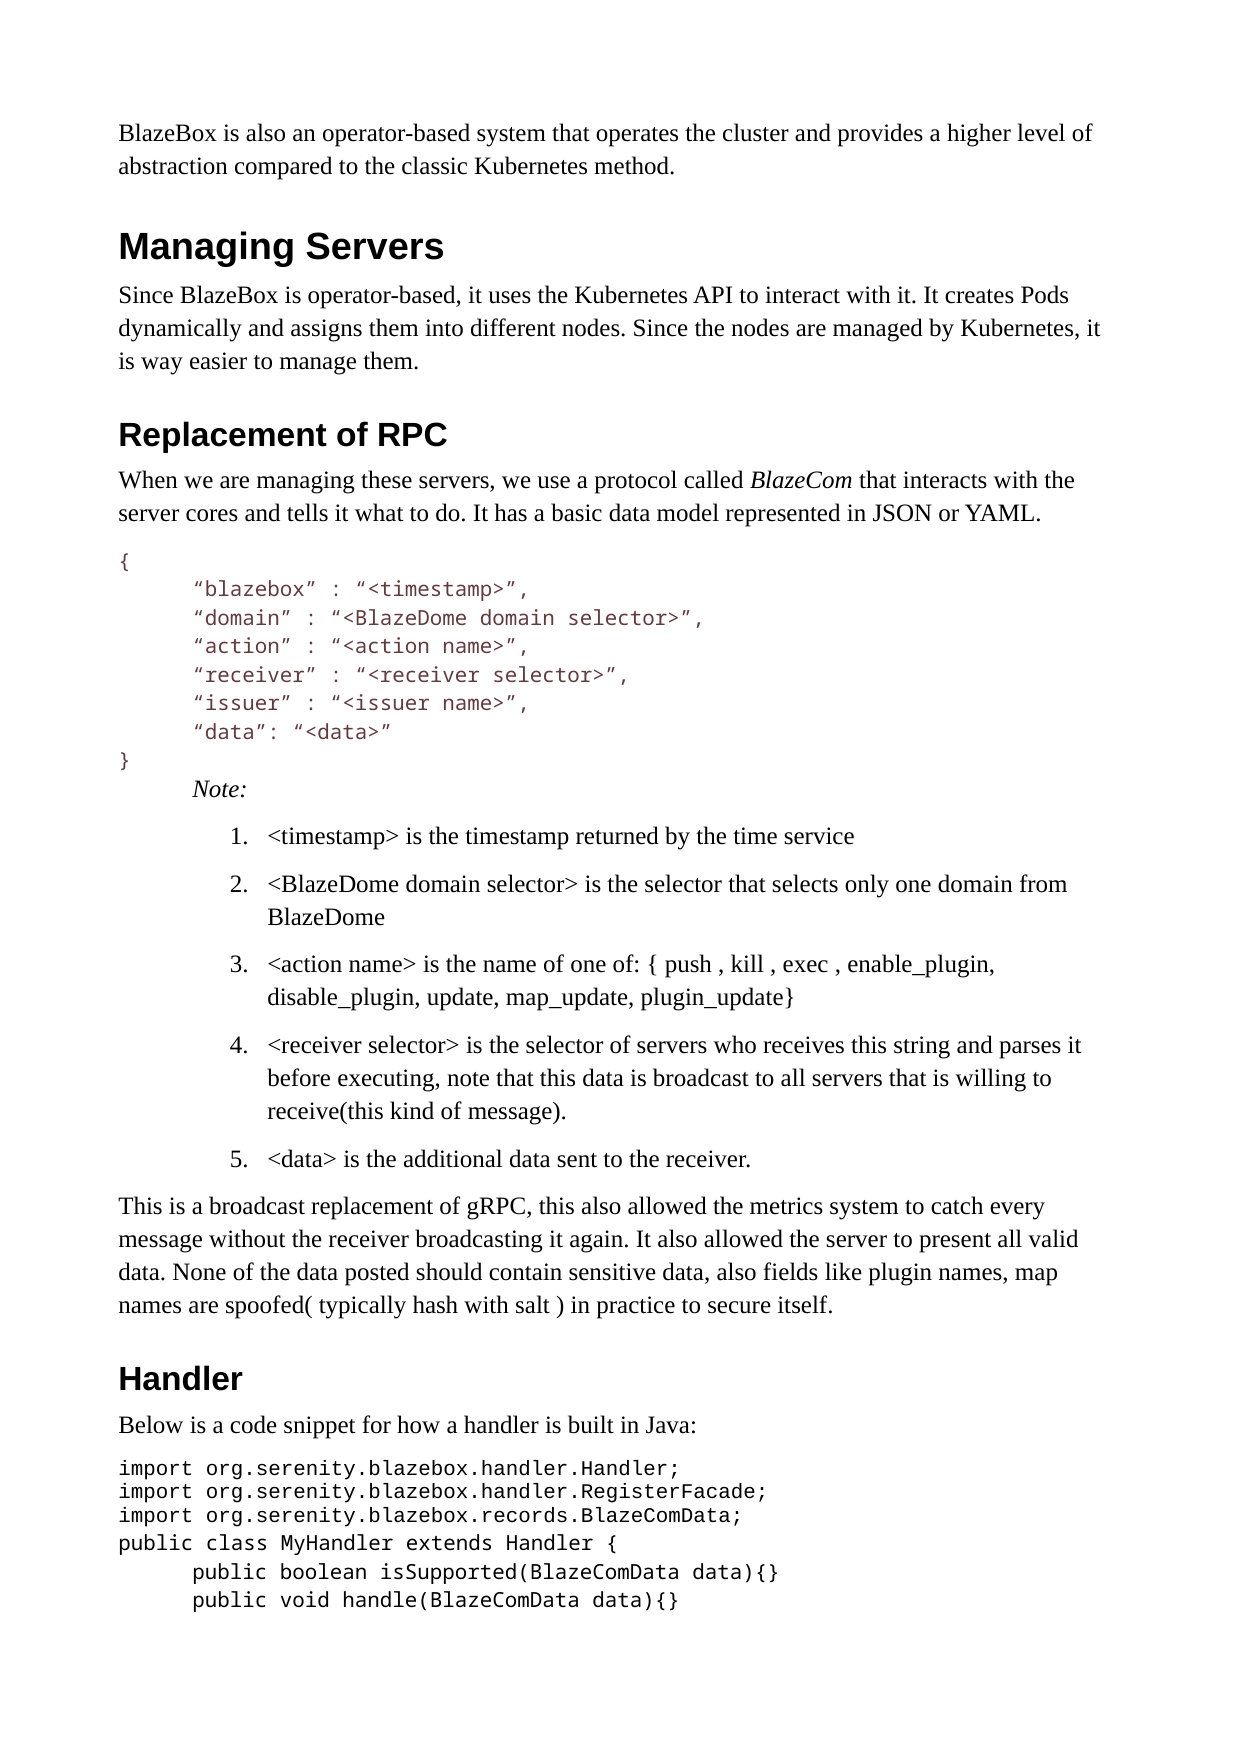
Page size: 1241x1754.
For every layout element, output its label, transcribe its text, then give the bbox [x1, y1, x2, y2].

text BlazeBox is also an operator-based system that operates the cluster and provides a higher level of abstraction compared to the classic Kubernetes method. [118, 118, 1122, 180]
text { [118, 546, 1122, 574]
text import org.serenity.blazebox.records.BlazeComData; [118, 1505, 1122, 1528]
text “receiver” : “<receiver selector>”, [118, 660, 1122, 688]
text “domain” : “<BlazeDome domain selector>”, [118, 603, 1122, 631]
text “data”: “<data>” [118, 717, 1122, 745]
text “action” : “<action name>”, [118, 631, 1122, 660]
subtitle Managing Servers [118, 224, 1122, 267]
text Below is a code snippet for how a handler is built in Java: [118, 1410, 1122, 1439]
list <receiver selector> is the selector of servers who receives this string and parses it before executing, note that this data is broadcast to all servers that is willing to receive(this kind of message). [229, 1030, 1122, 1125]
text } [118, 745, 1122, 774]
text Note: [118, 774, 1122, 802]
text import org.serenity.blazebox.handler.RegisterFacade; [118, 1481, 1122, 1505]
text public boolean isSupported(BlazeComData data){} [118, 1557, 1122, 1585]
text This is a broadcast replacement of gRPC, this also allowed the metrics system to catch every message without the receiver broadcasting it again. It also allowed the server to present all valid data. None of the data posted should contain sensitive data, also fields like plugin names, map names are spoofed( typically hash with salt ) in practice to secure itself. [118, 1191, 1122, 1319]
text Since BlazeBox is operator-based, it uses the Kubernetes API to interact with it. It creates Pods dynamically and assigns them into different nodes. Since the nodes are managed by Kubernetes, it is way easier to manage them. [118, 280, 1122, 375]
list <timestamp> is the timestamp returned by the time service [229, 821, 1122, 850]
text “issuer” : “<issuer name>”, [118, 688, 1122, 717]
subtitle Handler [118, 1359, 1122, 1397]
text public class MyHandler extends Handler { [118, 1528, 1122, 1557]
text import org.serenity.blazebox.handler.Handler; [118, 1458, 1122, 1481]
text “blazebox” : “<timestamp>”, [118, 574, 1122, 603]
subtitle Replacement of RPC [118, 414, 1122, 453]
text When we are managing these servers, we use a protocol called BlazeCom that interacts with the server cores and tells it what to do. It has a basic data model represented in JSON or YAML. [118, 466, 1122, 527]
text public void handle(BlazeComData data){} [118, 1585, 1122, 1614]
list <BlazeDome domain selector> is the selector that selects only one domain from BlazeDome [229, 869, 1122, 931]
list <data> is the additional data sent to the receiver. [229, 1144, 1122, 1172]
list <action name> is the name of one of: { push , kill , exec , enable_plugin, disable_plugin, update, map_update, plugin_update} [229, 949, 1122, 1011]
